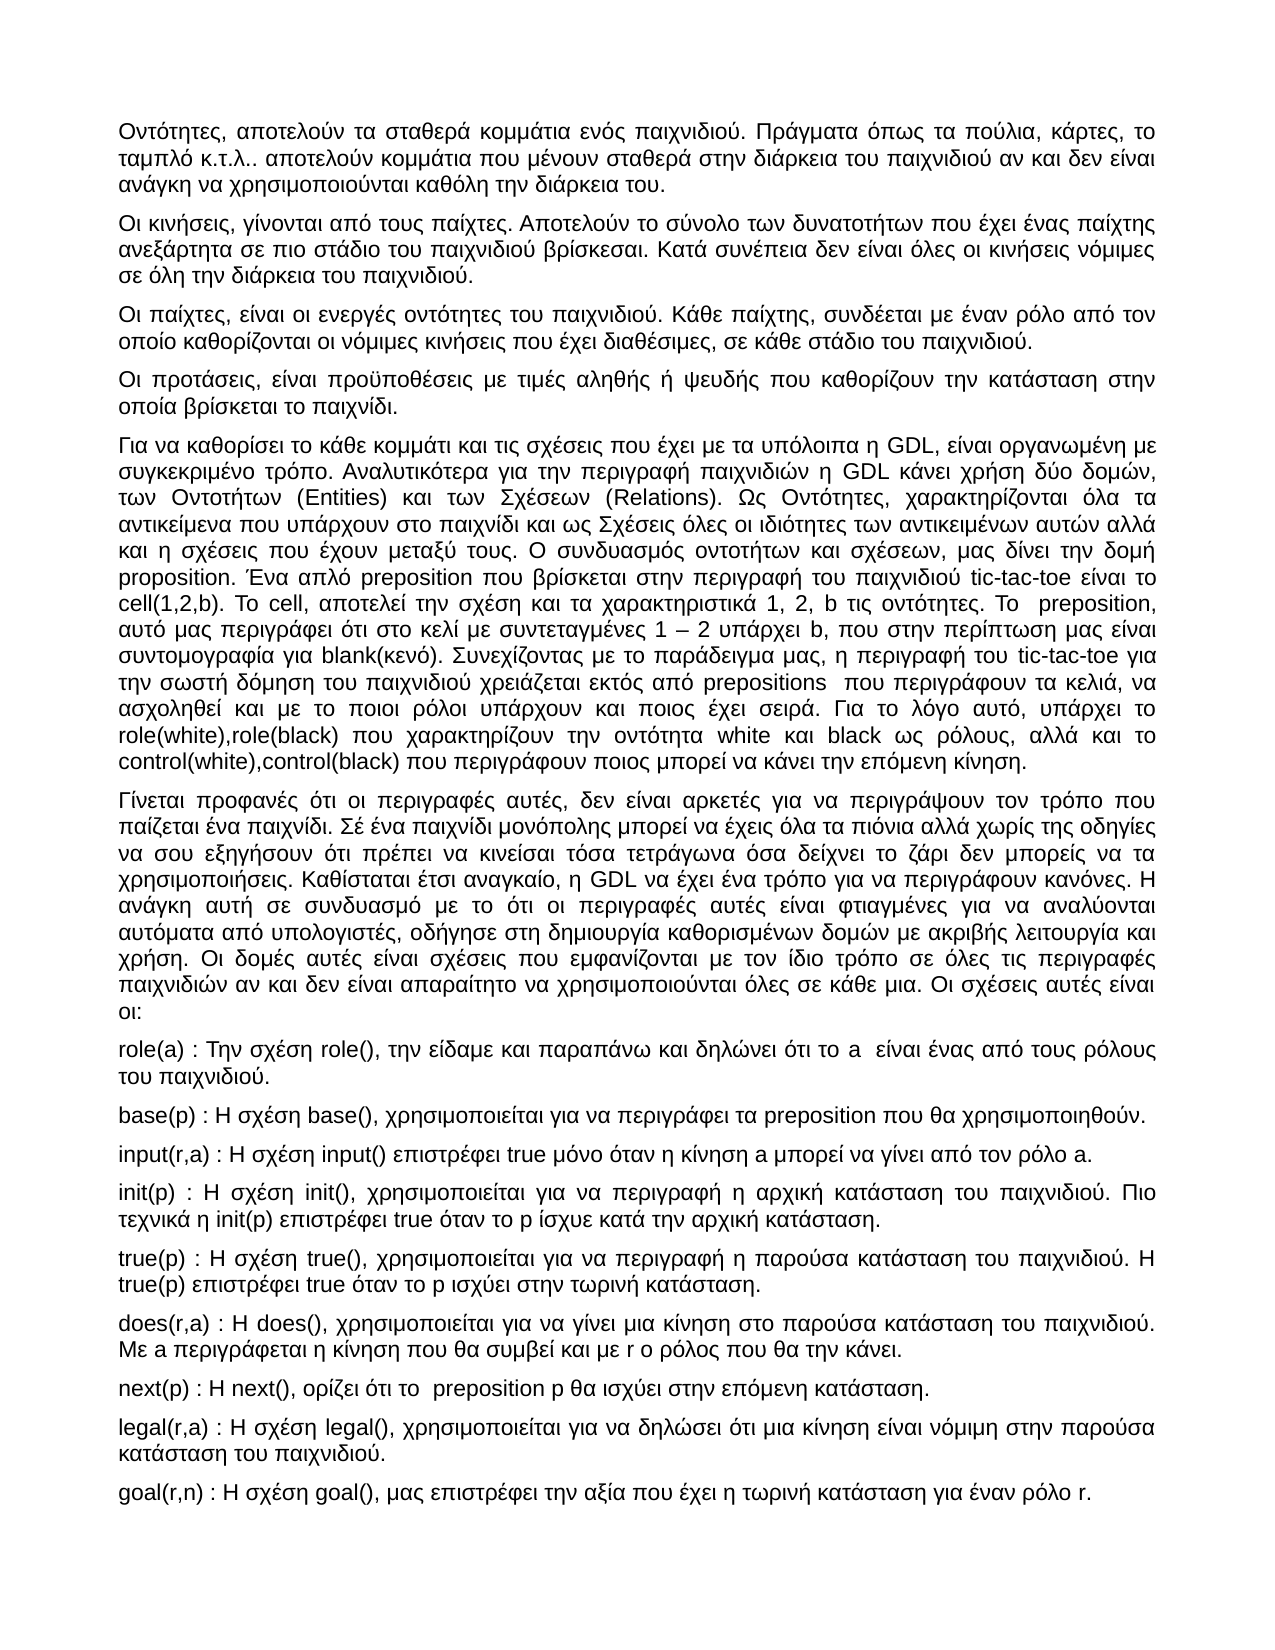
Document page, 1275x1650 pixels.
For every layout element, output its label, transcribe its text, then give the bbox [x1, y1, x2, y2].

text base(p) : Η σχέση base(), χρησιμοποιείται για να περιγράφει τα preposition που θα χρησιμοποιηθούν. [118, 1102, 1157, 1128]
text Οι παίχτες, είναι οι ενεργές οντότητες του παιχνιδιού. Κάθε παίχτης, συνδέεται με έναν ρόλο από τον οποίο καθορίζονται οι νόμιμες κινήσεις που έχει διαθέσιμες, σε κάθε στάδιο του παιχνιδιού. [118, 301, 1157, 354]
text Οι προτάσεις, είναι προϋποθέσεις με τιμές αληθής ή ψευδής που καθορίζουν την κατάσταση στην οποία βρίσκεται το παιχνίδι. [118, 366, 1157, 419]
text role(a) : Την σχέση role(), την είδαμε και παραπάνω και δηλώνει ότι το a είναι ένας από τους ρόλους του παιχνιδιού. [118, 1036, 1157, 1089]
text init(p) : Η σχέση init(), χρησιμοποιείται για να περιγραφή η αρχική κατάσταση του παιχνιδιού. Πιο τεχνικά η init(p) επιστρέφει true όταν το p ίσχυε κατά την αρχική κατάσταση. [118, 1179, 1157, 1232]
text goal(r,n) : Η σχέση goal(), μας επιστρέφει την αξία που έχει η τωρινή κατάσταση για έναν ρόλο r. [118, 1479, 1157, 1505]
text Οντότητες, αποτελούν τα σταθερά κομμάτια ενός παιχνιδιού. Πράγματα όπως τα πούλια, κάρτες, το ταμπλό κ.τ.λ.. αποτελούν κομμάτια που μένουν σταθερά στην διάρκεια του παιχνιδιού αν και δεν είναι ανάγκη να χρησιμοποιούνται καθόλη την διάρκεια του. [118, 118, 1157, 197]
text Για να καθορίσει το κάθε κομμάτι και τις σχέσεις που έχει με τα υπόλοιπα η GDL, είναι οργανωμένη με συγκεκριμένο τρόπο. Αναλυτικότερα για την περιγραφή παιχνιδιών η GDL κάνει χρήση δύο δομών, των Οντοτήτων (Entities) και των Σχέσεων (Relations). Ως Οντότητες, χαρακτηρίζονται όλα τα αντικείμενα που υπάρχουν στο παιχνίδι και ως Σχέσεις όλες οι ιδιότητες των αντικειμένων αυτών αλλά και η σχέσεις που έχουν μεταξύ τους. Ο συνδυασμός οντοτήτων και σχέσεων, μας δίνει την δομή proposition. Ένα απλό preposition που βρίσκεται στην περιγραφή του παιχνιδιού tic-tac-toe είναι το cell(1,2,b). Το cell, αποτελεί την σχέση και τα χαρακτηριστικά 1, 2, b τις οντότητες. Το preposition, αυτό μας περιγράφει ότι στο κελί με συντεταγμένες 1 – 2 υπάρχει b, που στην περίπτωση μας είναι συντομογραφία για blank(κενό). Συνεχίζοντας με το παράδειγμα μας, η περιγραφή του tic-tac-toe για την σωστή δόμηση του παιχνιδιού χρειάζεται εκτός από prepositions που περιγράφουν τα κελιά, να ασχοληθεί και με το ποιοι ρόλοι υπάρχουν και ποιος έχει σειρά. Για το λόγο αυτό, υπάρχει το role(white),role(black) που χαρακτηρίζουν την οντότητα white και black ως ρόλους, αλλά και το control(white),control(black) που περιγράφουν ποιος μπορεί να κάνει την επόμενη κίνηση. [118, 432, 1157, 774]
text Οι κινήσεις, γίνονται από τους παίχτες. Αποτελούν το σύνολο των δυνατοτήτων που έχει ένας παίχτης ανεξάρτητα σε πιο στάδιο του παιχνιδιού βρίσκεσαι. Κατά συνέπεια δεν είναι όλες οι κινήσεις νόμιμες σε όλη την διάρκεια του παιχνιδιού. [118, 210, 1157, 289]
text does(r,a) : Η does(), χρησιμοποιείται για να γίνει μια κίνηση στο παρούσα κατάσταση του παιχνιδιού. Με a περιγράφεται η κίνηση που θα συμβεί και με r ο ρόλος που θα την κάνει. [118, 1310, 1157, 1362]
text Γίνεται προφανές ότι οι περιγραφές αυτές, δεν είναι αρκετές για να περιγράψουν τον τρόπο που παίζεται ένα παιχνίδι. Σέ ένα παιχνίδι μονόπολης μπορεί να έχεις όλα τα πιόνια αλλά χωρίς της οδηγίες να σου εξηγήσουν ότι πρέπει να κινείσαι τόσα τετράγωνα όσα δείχνει το ζάρι δεν μπορείς να τα χρησιμοποιήσεις. Καθίσταται έτσι αναγκαίο, η GDL να έχει ένα τρόπο για να περιγράφουν κανόνες. Η ανάγκη αυτή σε συνδυασμό με το ότι οι περιγραφές αυτές είναι φτιαγμένες για να αναλύονται αυτόματα από υπολογιστές, οδήγησε στη δημιουργία καθορισμένων δομών με ακριβής λειτουργία και χρήση. Οι δομές αυτές είναι σχέσεις που εμφανίζονται με τον ίδιο τρόπο σε όλες τις περιγραφές παιχνιδιών αν και δεν είναι απαραίτητο να χρησιμοποιούνται όλες σε κάθε μια. Οι σχέσεις αυτές είναι οι: [118, 787, 1157, 1024]
text legal(r,a) : Η σχέση legal(), χρησιμοποιείται για να δηλώσει ότι μια κίνηση είναι νόμιμη στην παρούσα κατάσταση του παιχνιδιού. [118, 1414, 1157, 1467]
text next(p) : Η next(), ορίζει ότι το preposition p θα ισχύει στην επόμενη κατάσταση. [118, 1375, 1157, 1401]
text true(p) : Η σχέση true(), χρησιμοποιείται για να περιγραφή η παρούσα κατάσταση του παιχνιδιού. Η true(p) επιστρέφει true όταν το p ισχύει στην τωρινή κατάσταση. [118, 1244, 1157, 1297]
text input(r,a) : Η σχέση input() επιστρέφει true μόνο όταν η κίνηση a μπορεί να γίνει από τον ρόλο a. [118, 1141, 1157, 1167]
